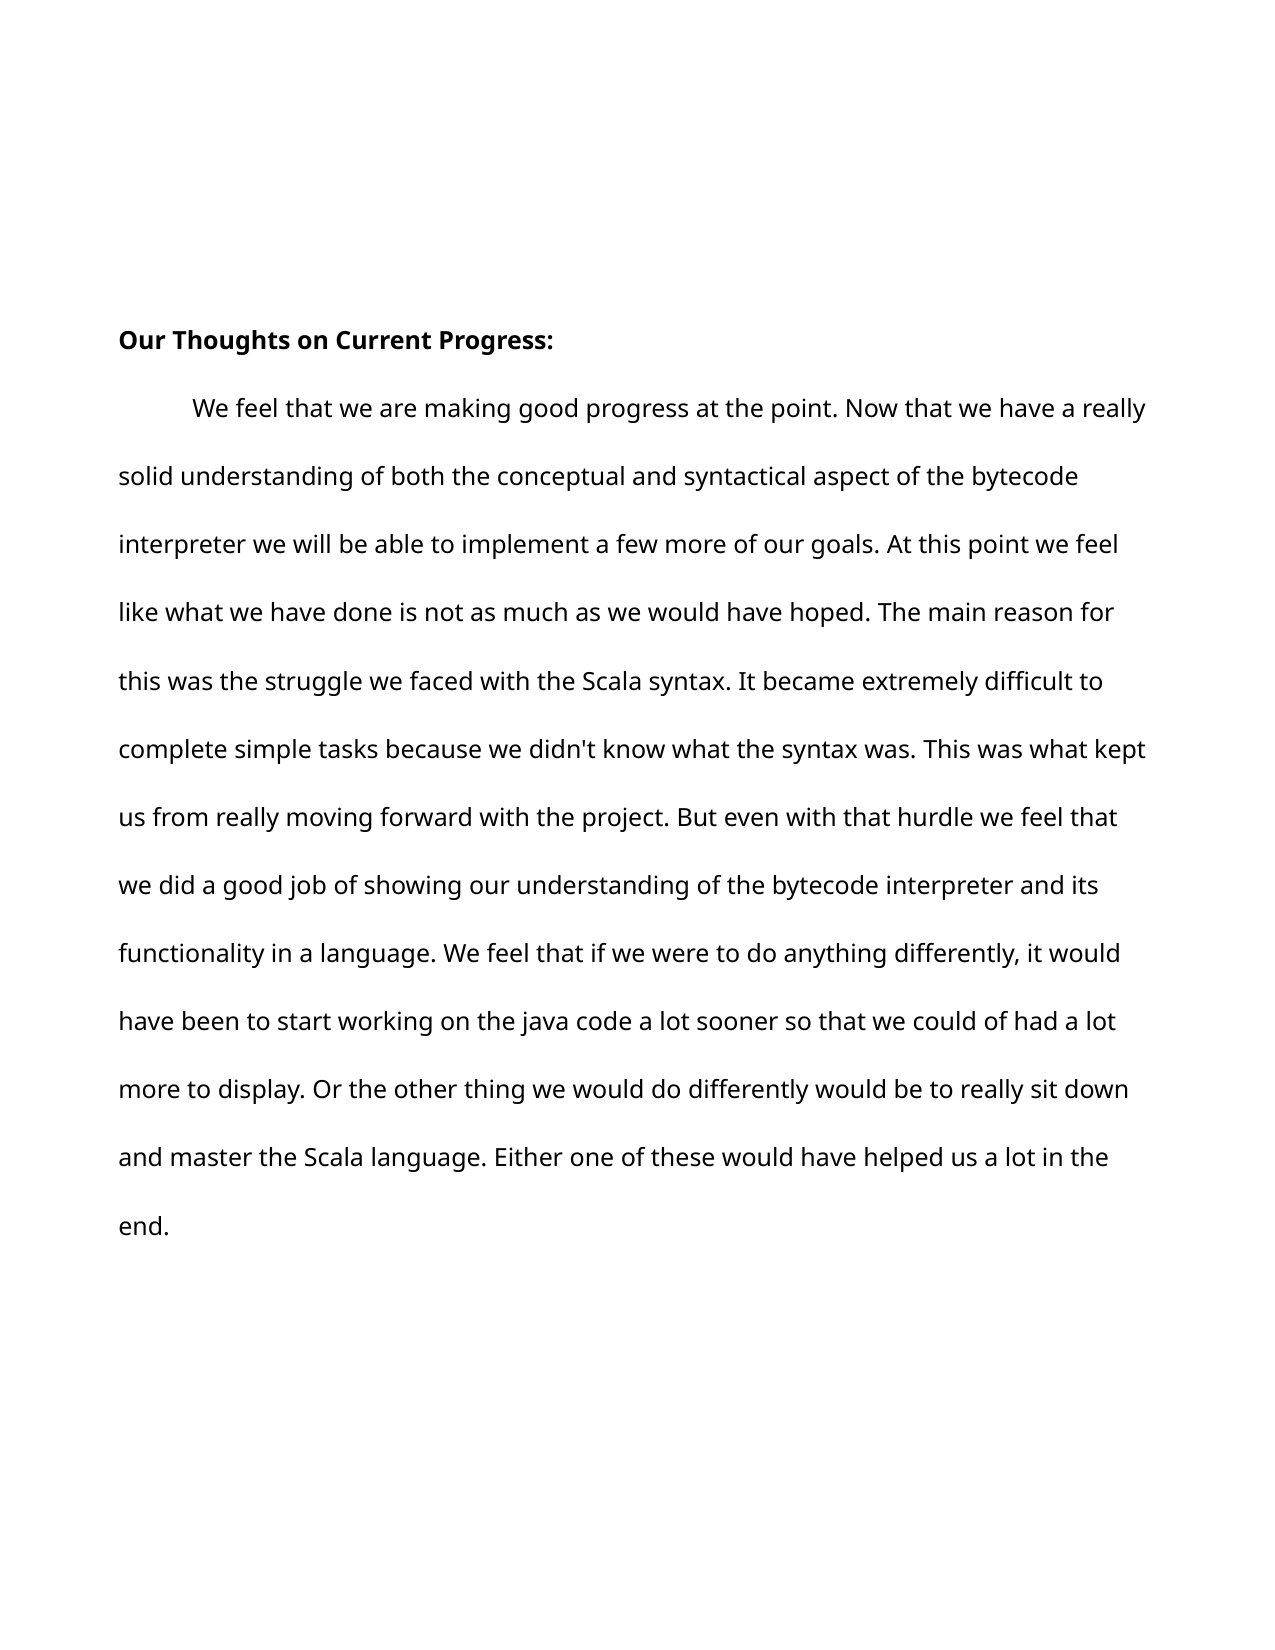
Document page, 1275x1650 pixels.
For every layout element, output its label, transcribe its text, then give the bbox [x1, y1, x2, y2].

text We feel that we are making good progress at the point. Now that we have a really solid understanding of both the conceptual and syntactical aspect of the bytecode interpreter we will be able to implement a few more of our goals. At this point we feel like what we have done is not as much as we would have hoped. The main reason for this was the struggle we faced with the Scala syntax. It became extremely difficult to complete simple tasks because we didn't know what the syntax was. This was what kept us from really moving forward with the project. But even with that hurdle we feel that we did a good job of showing our understanding of the bytecode interpreter and its functionality in a language. We feel that if we were to do anything differently, it would have been to start working on the java code a lot sooner so that we could of had a lot more to display. Or the other thing we would do differently would be to really sit down and master the Scala language. Either one of these would have helped us a lot in the end. [118, 391, 1157, 1242]
text Our Thoughts on Current Progress: [118, 322, 1157, 357]
